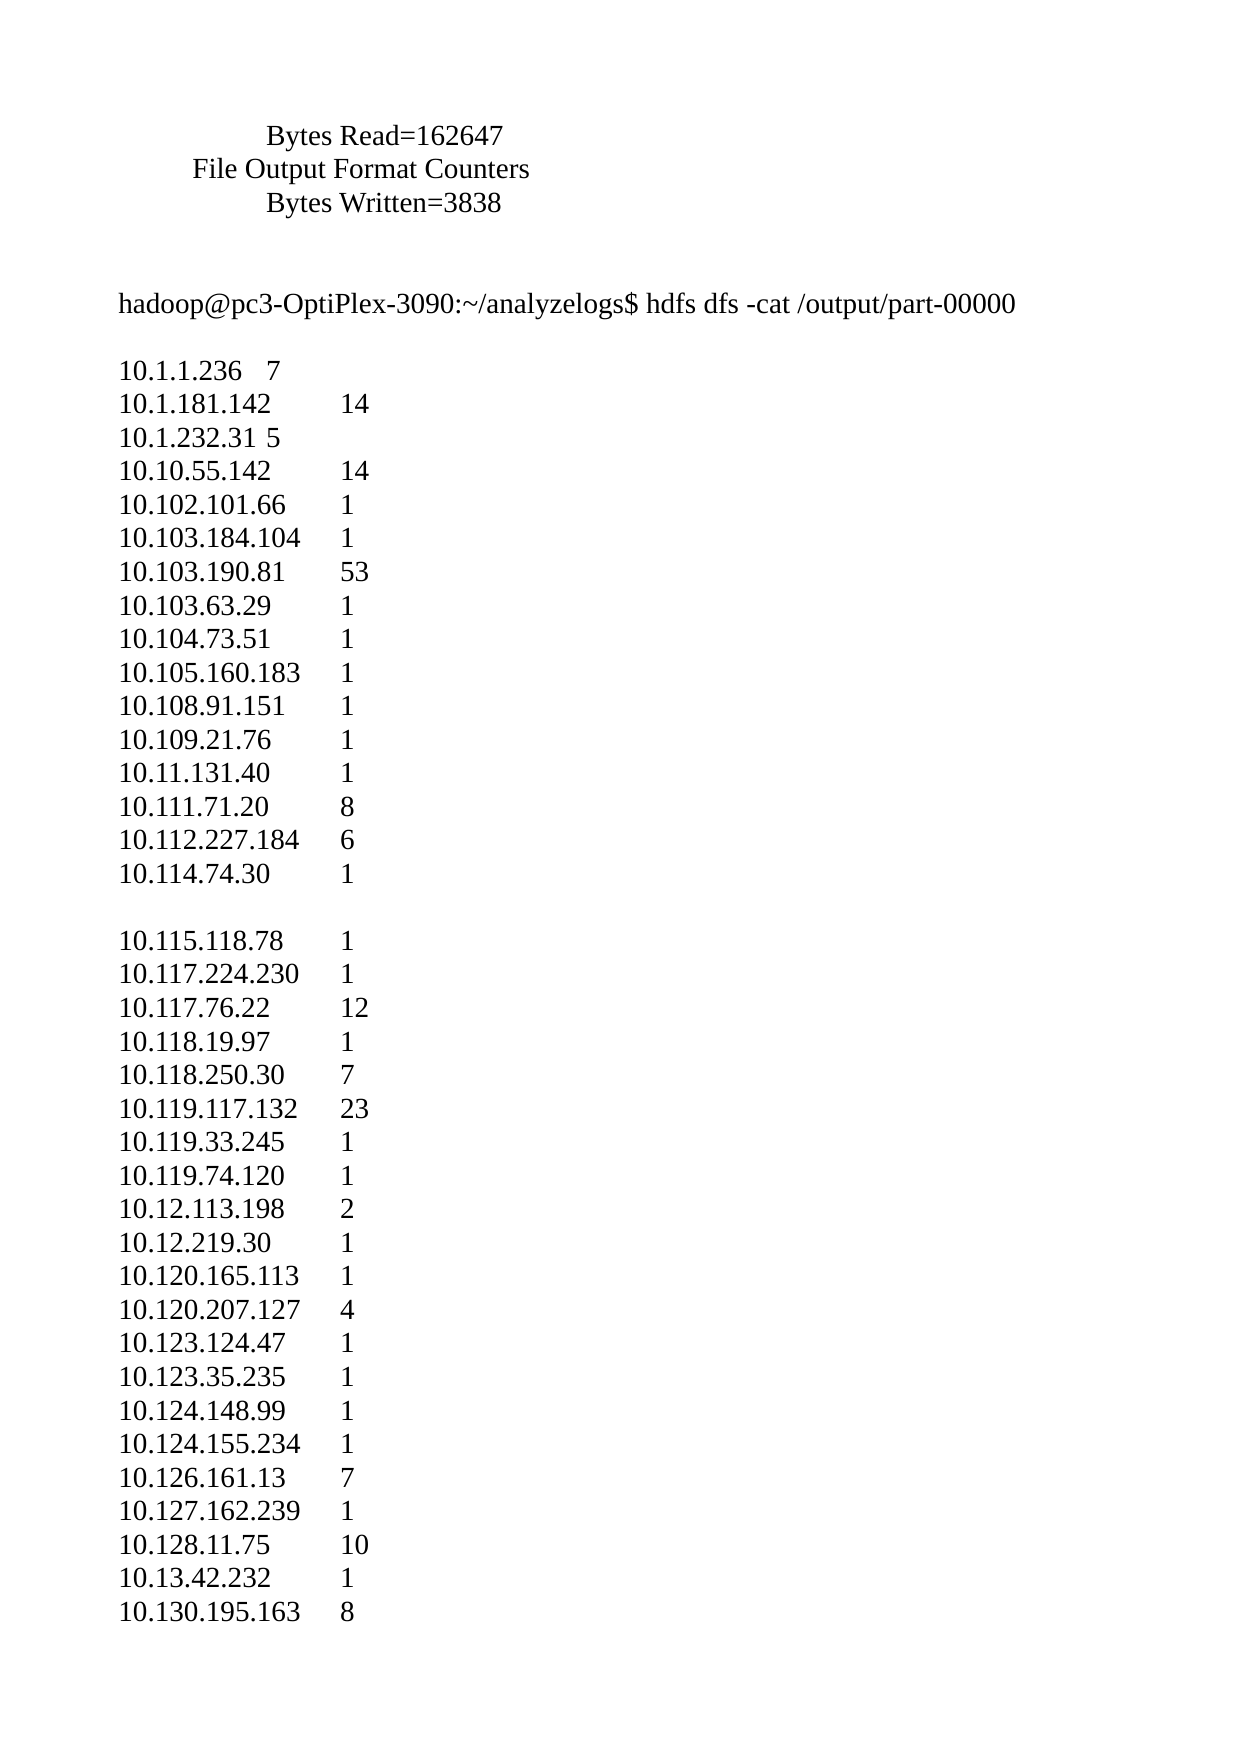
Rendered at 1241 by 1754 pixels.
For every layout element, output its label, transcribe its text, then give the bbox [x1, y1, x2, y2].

text 10.1.232.31 5 [118, 420, 1122, 453]
text 10.109.21.76 1 [118, 722, 1122, 755]
text 10.115.118.78 1 [118, 923, 1122, 957]
text 10.118.250.30 7 [118, 1057, 1122, 1091]
text 10.105.160.183 1 [118, 655, 1122, 688]
text hadoop@pc3-OptiPlex-3090:~/analyzelogs$ hdfs dfs -cat /output/part-00000 [118, 286, 1122, 319]
text 10.124.148.99 1 [118, 1393, 1122, 1426]
text 10.119.74.120 1 [118, 1158, 1122, 1191]
text File Output Format Counters [118, 152, 1122, 185]
text 10.102.101.66 1 [118, 487, 1122, 521]
text 10.12.113.198 2 [118, 1191, 1122, 1225]
text 10.104.73.51 1 [118, 621, 1122, 655]
text 10.1.181.142 14 [118, 386, 1122, 420]
text 10.118.19.97 1 [118, 1024, 1122, 1057]
text 10.114.74.30 1 [118, 856, 1122, 889]
text 10.119.117.132 23 [118, 1091, 1122, 1124]
text 10.128.11.75 10 [118, 1527, 1122, 1560]
text 10.13.42.232 1 [118, 1560, 1122, 1594]
text 10.103.63.29 1 [118, 588, 1122, 621]
text 10.120.207.127 4 [118, 1292, 1122, 1326]
text 10.130.195.163 8 [118, 1594, 1122, 1627]
text 10.103.190.81 53 [118, 554, 1122, 588]
text 10.124.155.234 1 [118, 1426, 1122, 1460]
text 10.117.224.230 1 [118, 957, 1122, 990]
text 10.120.165.113 1 [118, 1258, 1122, 1292]
text 10.12.219.30 1 [118, 1225, 1122, 1258]
text 10.11.131.40 1 [118, 755, 1122, 789]
text 10.117.76.22 12 [118, 990, 1122, 1024]
text 10.126.161.13 7 [118, 1460, 1122, 1493]
text 10.119.33.245 1 [118, 1124, 1122, 1158]
text 10.1.1.236 7 [118, 353, 1122, 386]
text 10.103.184.104 1 [118, 521, 1122, 554]
text 10.112.227.184 6 [118, 822, 1122, 856]
text 10.127.162.239 1 [118, 1493, 1122, 1527]
text 10.123.35.235 1 [118, 1359, 1122, 1393]
text 10.10.55.142 14 [118, 453, 1122, 487]
text Bytes Written=3838 [118, 185, 1122, 219]
text 10.123.124.47 1 [118, 1326, 1122, 1359]
text Bytes Read=162647 [118, 118, 1122, 152]
text 10.108.91.151 1 [118, 688, 1122, 722]
text 10.111.71.20 8 [118, 789, 1122, 822]
